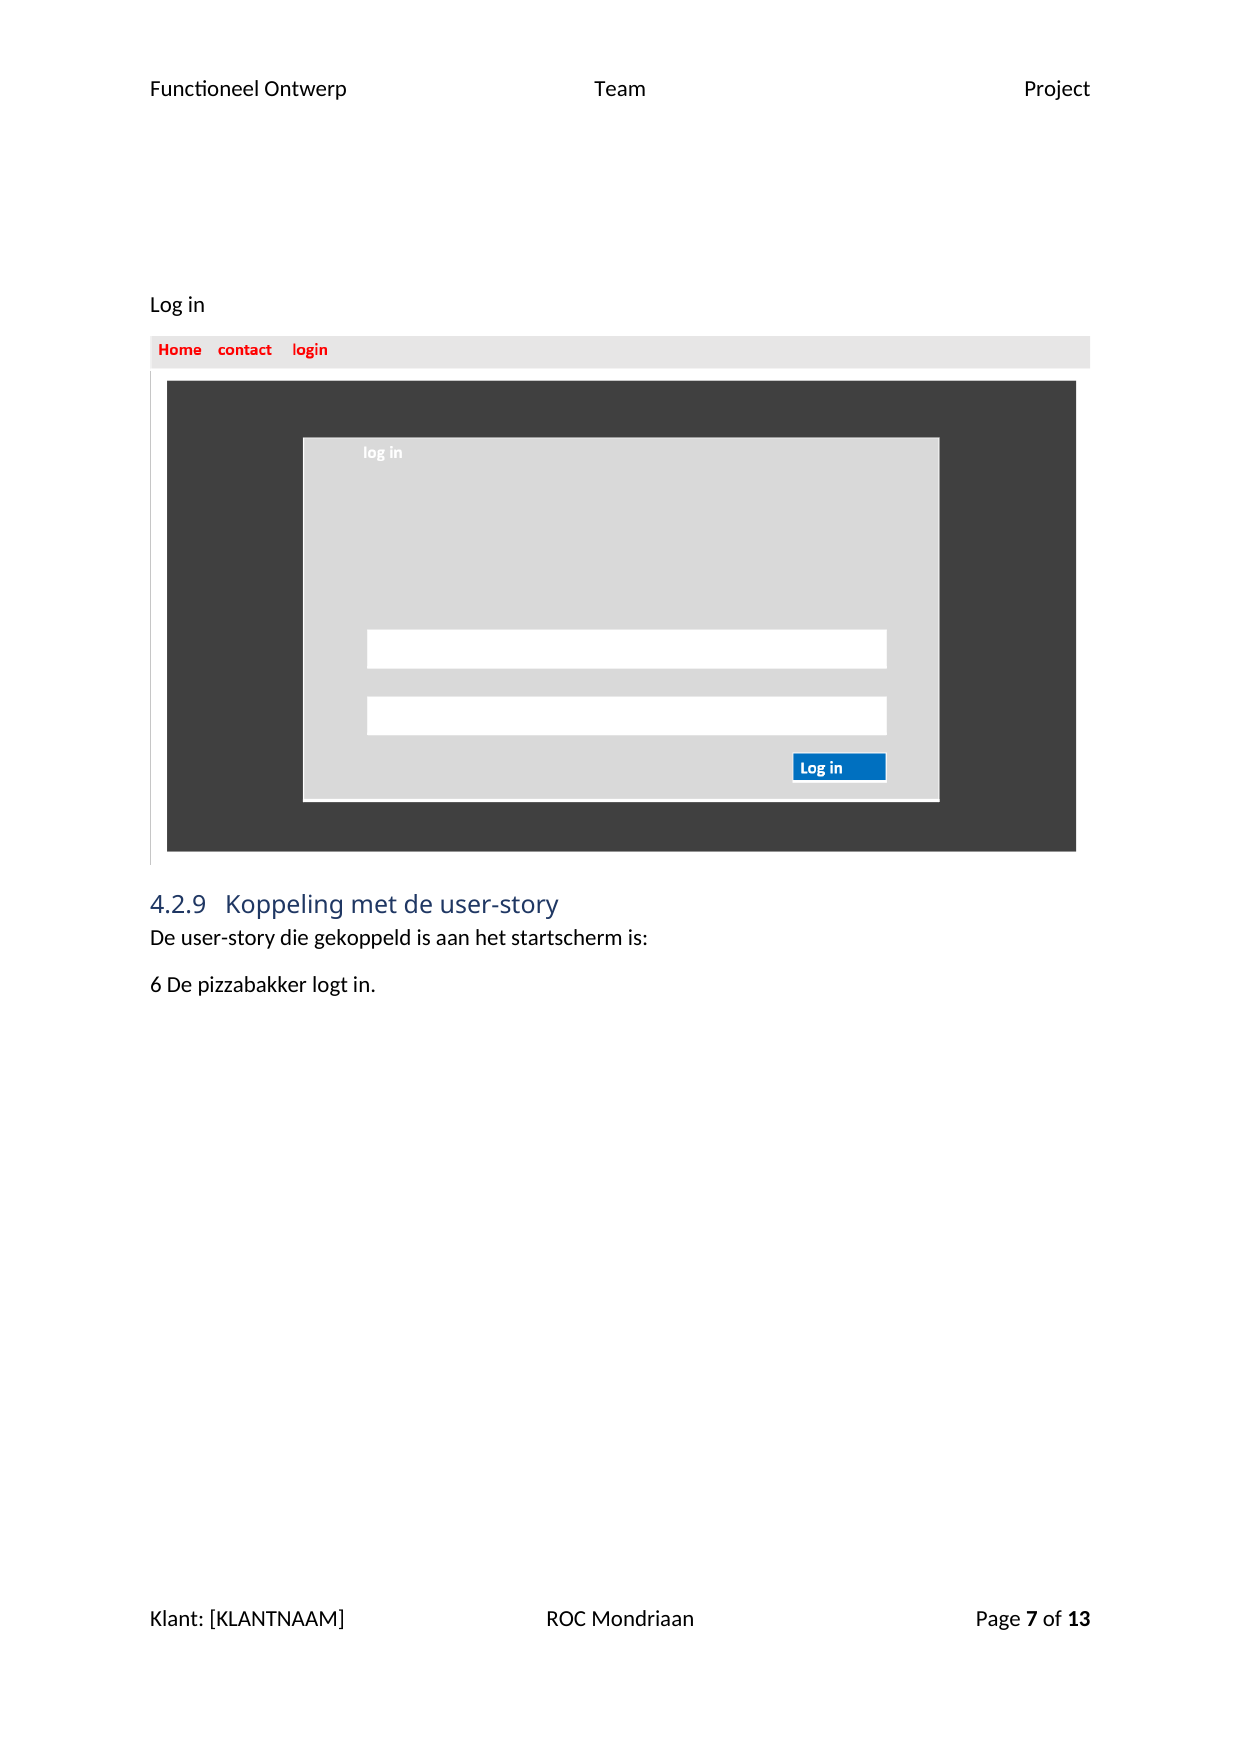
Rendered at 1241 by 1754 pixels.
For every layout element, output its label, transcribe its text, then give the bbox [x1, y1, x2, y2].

text 6 De pizzabakker logt in. [150, 970, 1090, 998]
subtitle Koppeling met de user-story [150, 887, 1090, 921]
text De user-story die gekoppeld is aan het startscherm is: [150, 923, 1090, 952]
text Log in [150, 290, 1090, 318]
